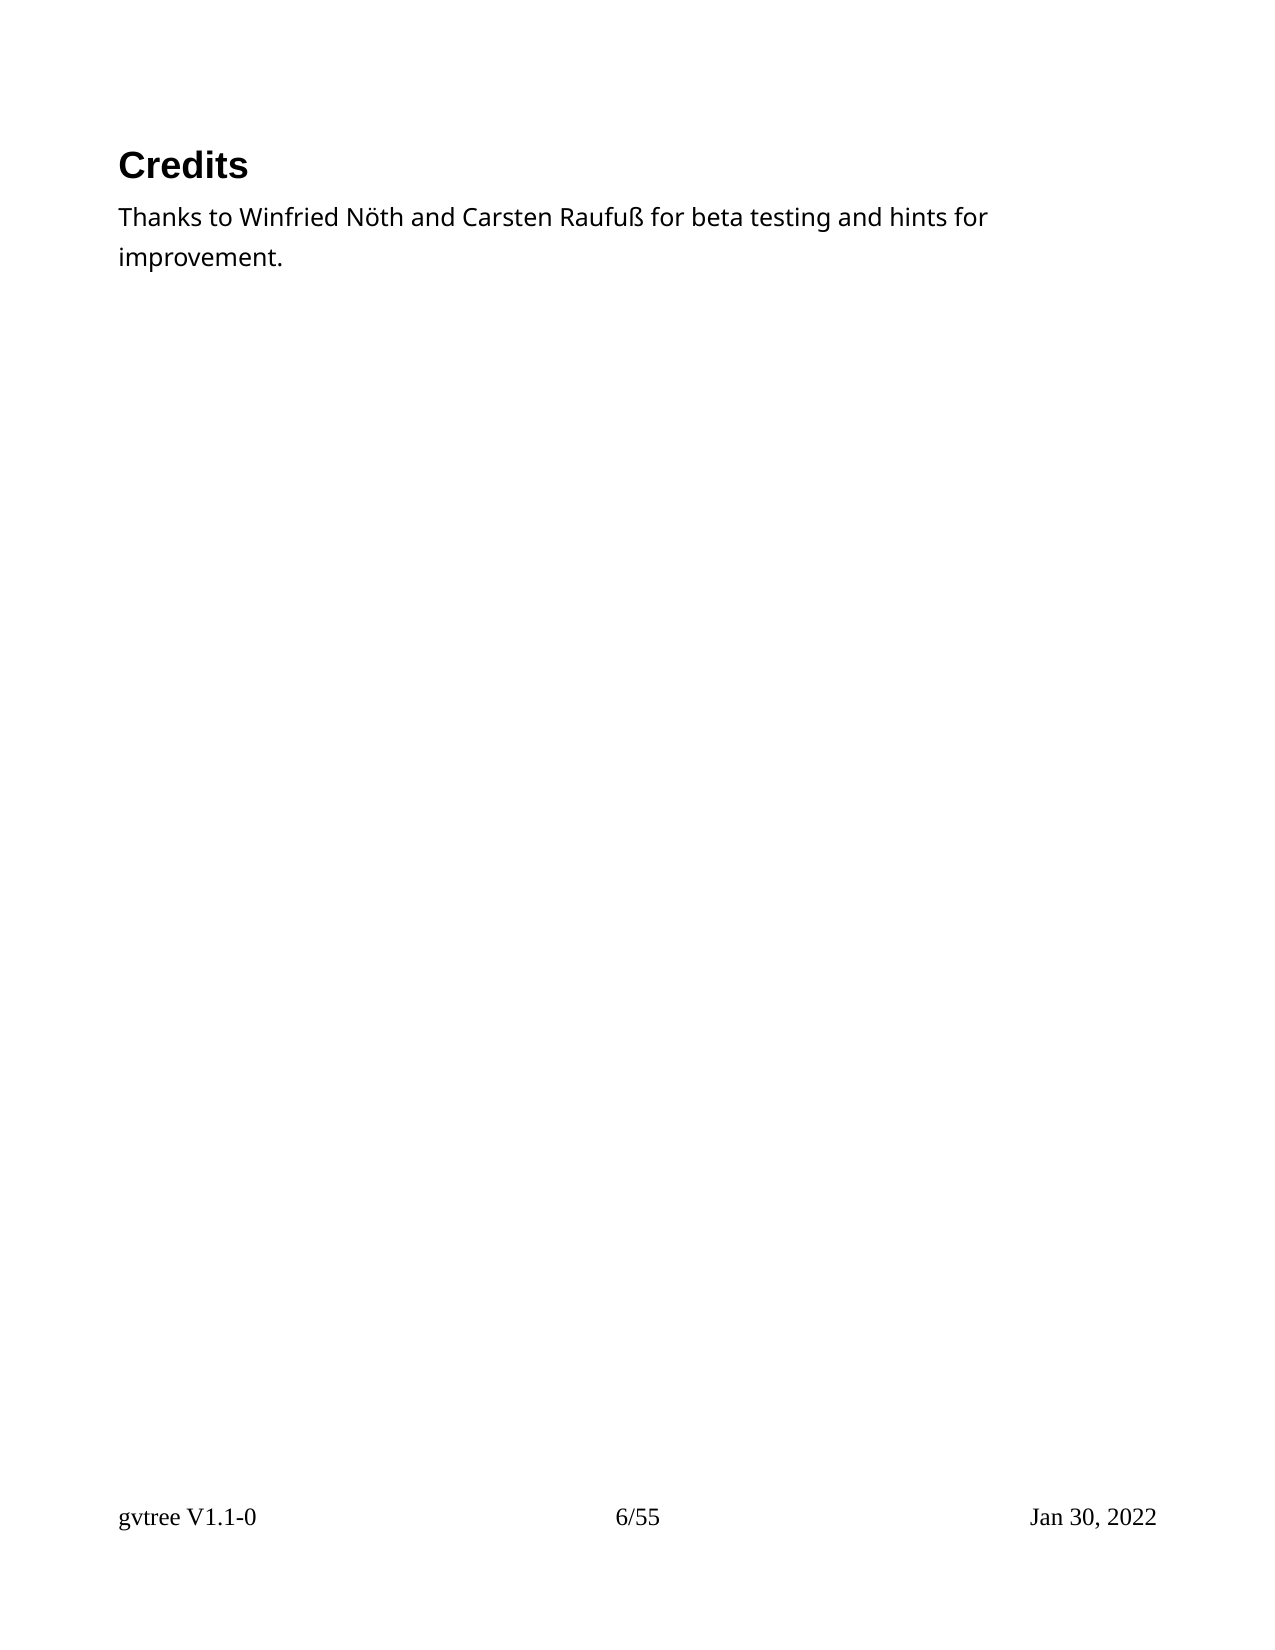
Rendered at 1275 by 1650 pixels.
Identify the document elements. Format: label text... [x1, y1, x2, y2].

text Thanks to Winfried Nöth and Carsten Raufuß for beta testing and hints for improvement. [118, 199, 1157, 274]
subtitle Credits [118, 143, 1157, 187]
